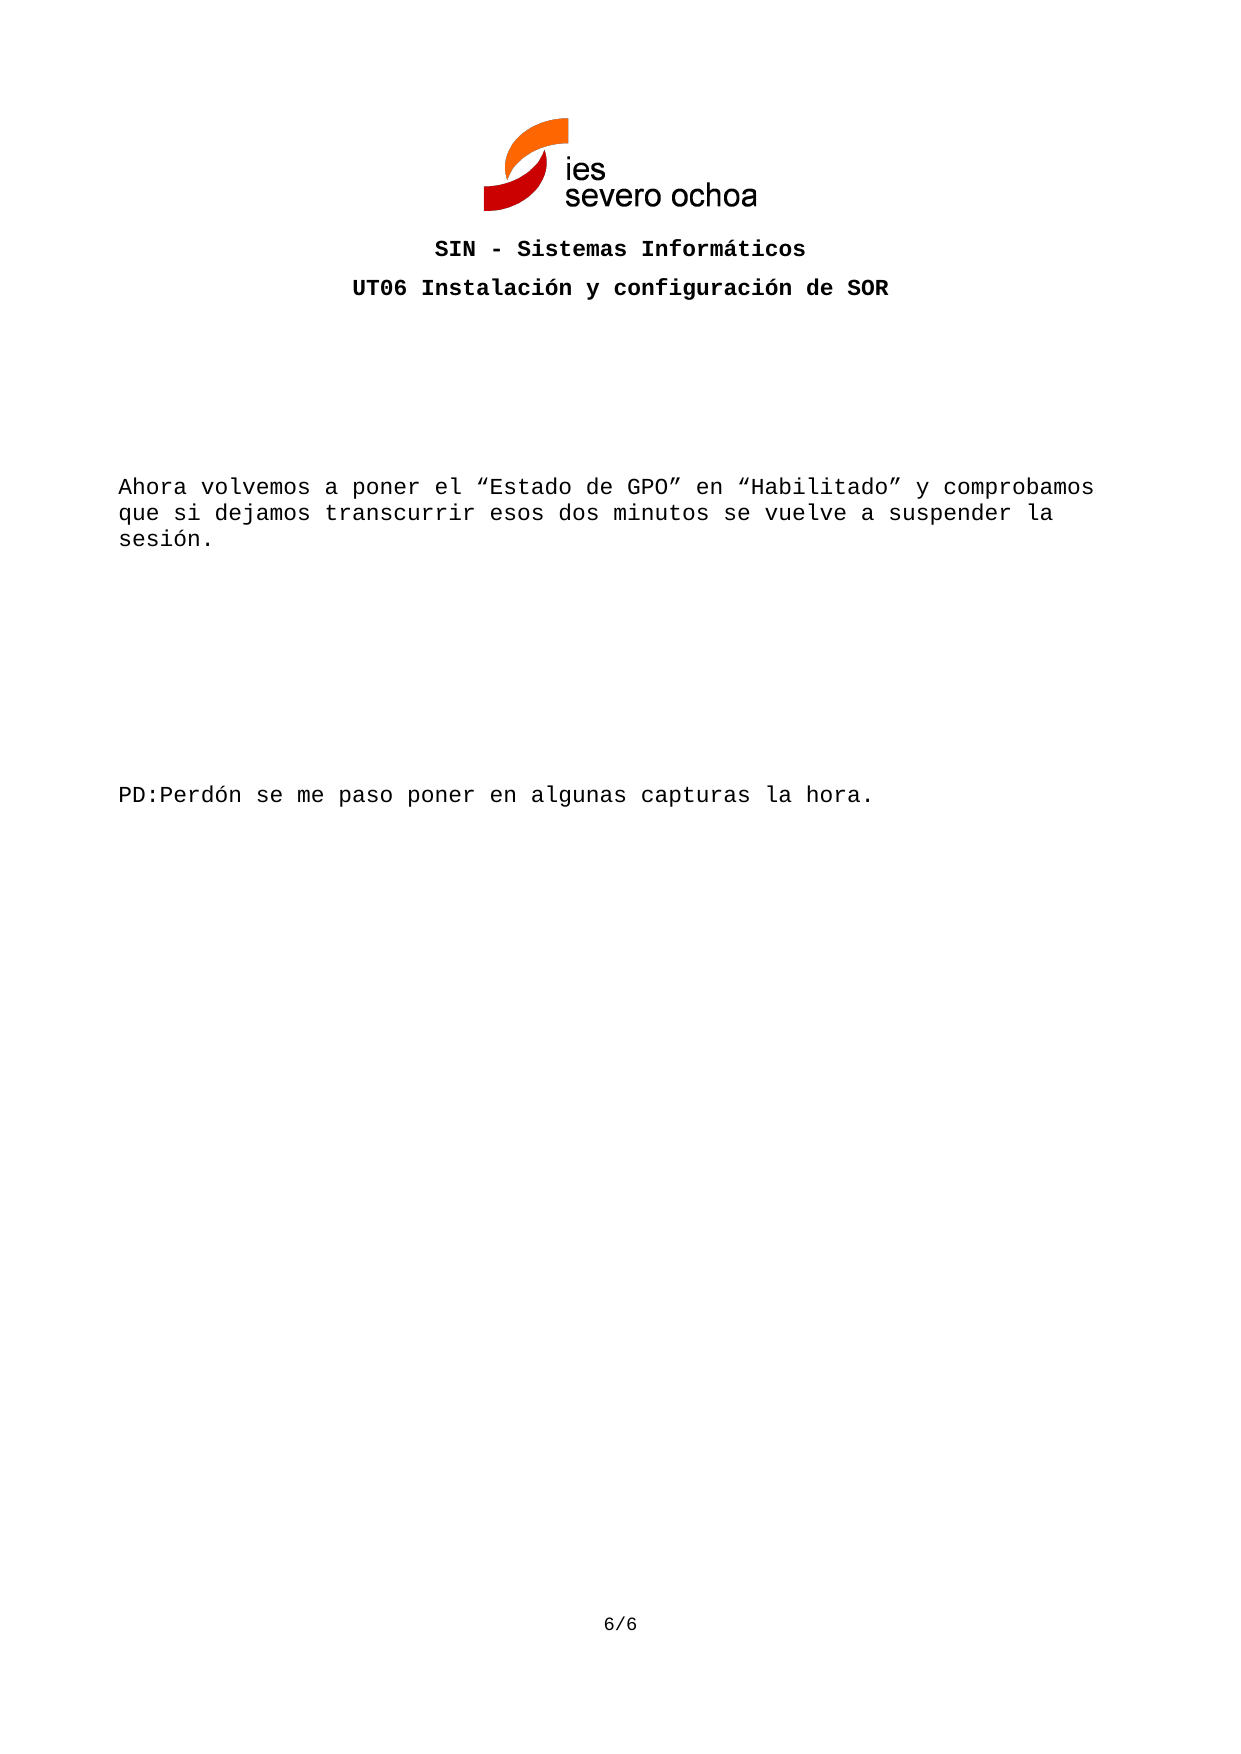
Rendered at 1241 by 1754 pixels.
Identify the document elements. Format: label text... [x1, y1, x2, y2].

text Ahora volvemos a poner el “Estado de GPO” en “Habilitado” y comprobamos que si dejamos transcurrir esos dos minutos se vuelve a suspender la sesión. [118, 475, 1122, 553]
text PD:Perdón se me paso poner en algunas capturas la hora. [118, 783, 1122, 809]
picture [483, 118, 757, 211]
